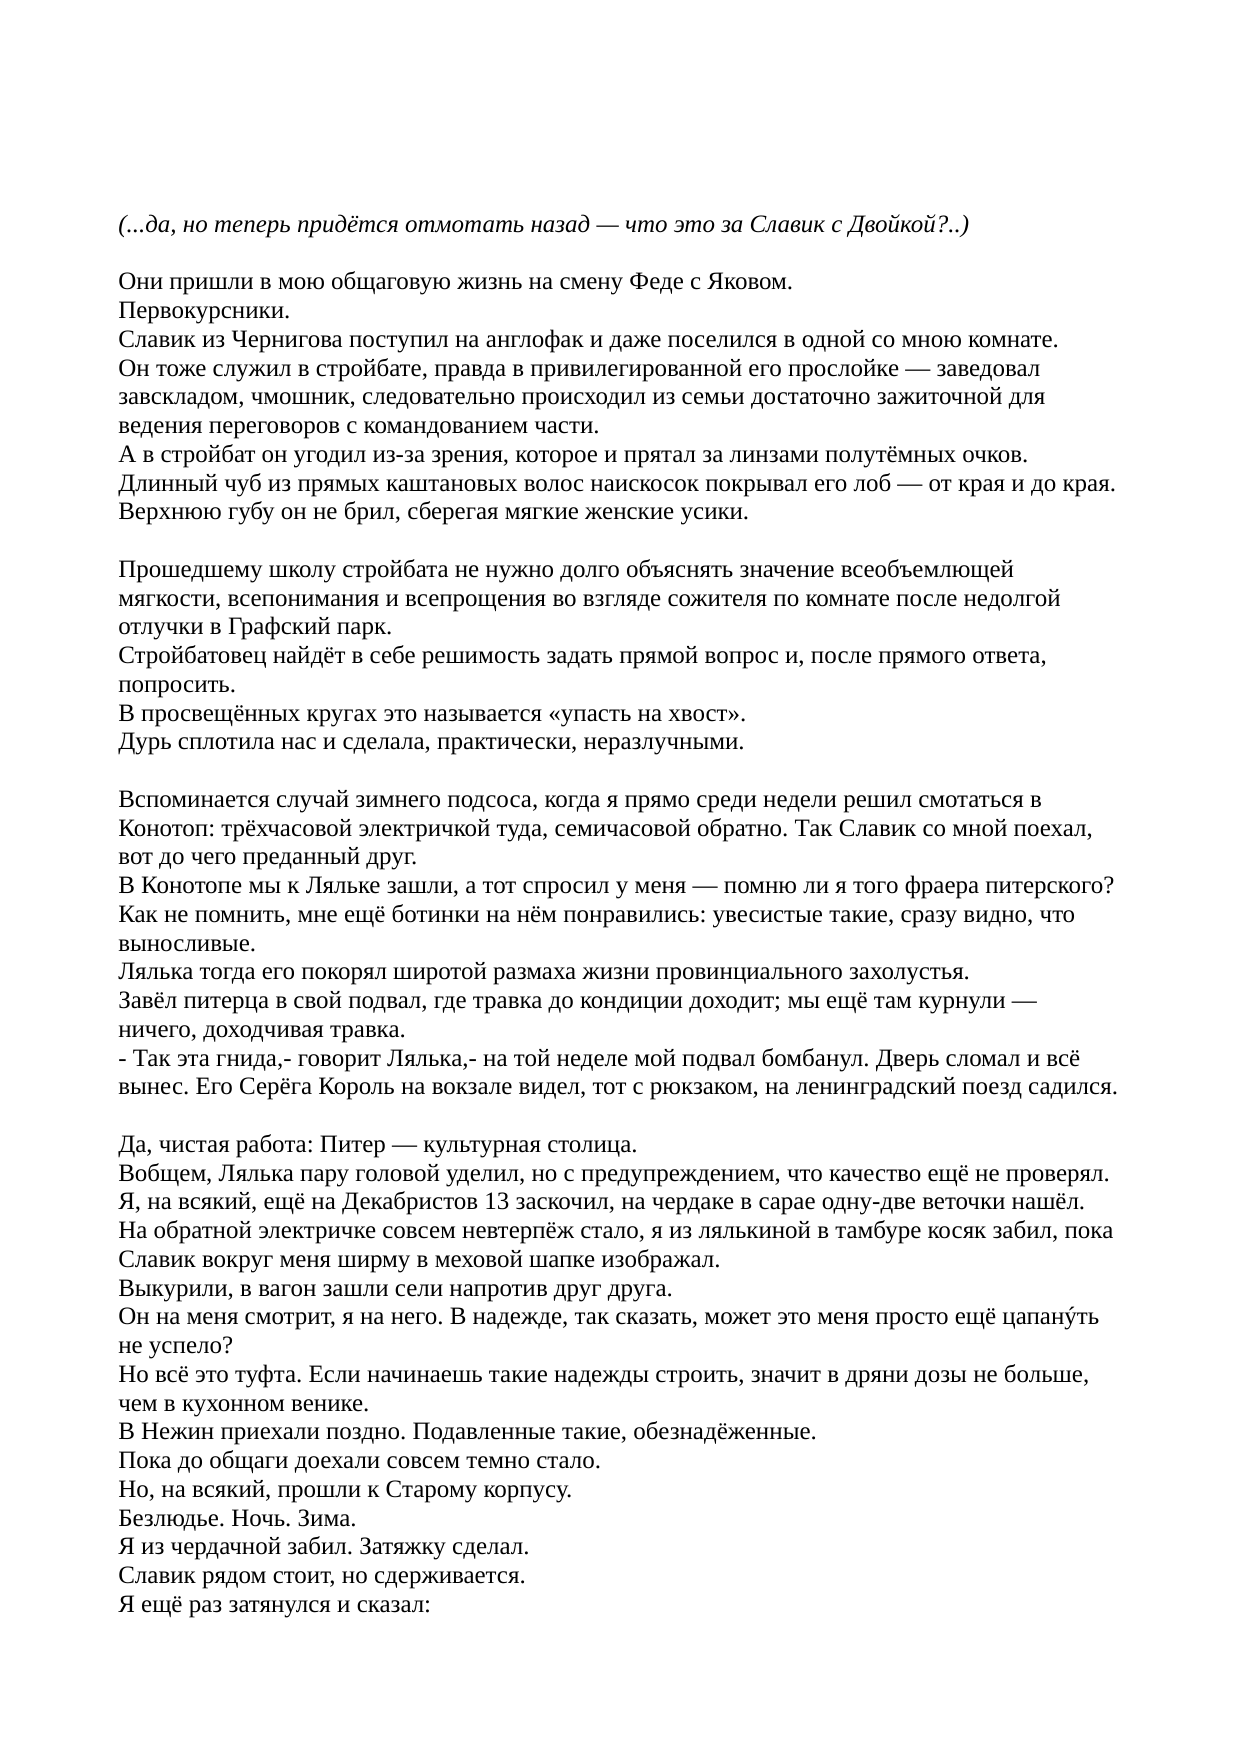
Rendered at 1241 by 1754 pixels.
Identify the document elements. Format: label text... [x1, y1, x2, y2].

text В Нежин приехали поздно. Подавленные такие, обезнадёженные. [118, 1416, 1122, 1445]
text (...да, но теперь придётся отмотать назад — что это за Славик с Двойкой?..) [118, 209, 1122, 238]
text Безлюдье. Ночь. Зима. [118, 1503, 1122, 1531]
text В просвещённых кругах это называется «упасть на хвост». [118, 698, 1122, 726]
text Я ещё раз затянулся и сказал: [118, 1589, 1122, 1618]
text Стройбатовец найдёт в себе решимость задать прямой вопрос и, после прямого ответа, попросить. [118, 640, 1122, 698]
text Завёл питерца в свой подвал, где травка до кондиции доходит; мы ещё там курнули — ничего, доходчивая травка. [118, 985, 1122, 1043]
text Пока до общаги доехали совсем темно стало. [118, 1445, 1122, 1474]
text Вспоминается случай зимнего подсоса, когда я прямо среди недели решил смотаться в Конотоп: трёхчасовой электричкой туда, семичасовой обратно. Так Славик со мной поехал, вот до чего преданный друг. [118, 784, 1122, 870]
text Славик рядом стоит, но сдерживается. [118, 1560, 1122, 1589]
text Вобщем, Лялька пару головой уделил, но с предупреждением, что качество ещё не проверял. Я, на всякий, ещё на Декабристов 13 заскочил, на чердаке в сарае одну-две веточки нашёл. [118, 1158, 1122, 1215]
text Но, на всякий, прошли к Старому корпусу. [118, 1474, 1122, 1503]
text Лялька тогда его покорял широтой размаха жизни провинциального захолустья. [118, 956, 1122, 985]
text Славик из Чернигова поступил на англофак и даже поселился в одной со мною комнате. [118, 324, 1122, 353]
text Прошедшему школу стройбата не нужно долго объяснять значение всеобъемлющей мягкости, всепонимания и всепрощения во взгляде сожителя по комнате после недолгой отлучки в Графский парк. [118, 554, 1122, 640]
text Первокурсники. [118, 295, 1122, 324]
text А в стройбат он угодил из-за зрения, которое и прятал за линзами полутёмных очков. Длинный чуб из прямых каштановых волос наискосок покрывал его лоб — от края и до края. Верхнюю губу он не брил, сберегая мягкие женские усики. [118, 439, 1122, 525]
text Как не помнить, мне ещё ботинки на нём понравились: увесистые такие, сразу видно, что выносливые. [118, 899, 1122, 956]
text В Конотопе мы к Ляльке зашли, а тот спросил у меня — помню ли я того фраера питерского? [118, 870, 1122, 899]
text Да, чистая работа: Питер — культурная столица. [118, 1129, 1122, 1158]
text На обратной электричке совсем невтерпёж стало, я из лялькиной в тамбуре косяк забил, пока Славик вокруг меня ширму в меховой шапке изображал. [118, 1215, 1122, 1273]
text Они пришли в мою общаговую жизнь на смену Феде с Яковом. [118, 266, 1122, 295]
text Выкурили, в вагон зашли сели напротив друг друга. [118, 1273, 1122, 1301]
text Дурь сплотила нас и сделала, практически, неразлучными. [118, 726, 1122, 755]
text - Так эта гнида,- говорит Лялька,- на той неделе мой подвал бомбанул. Дверь сломал и всё вынес. Его Серёга Король на вокзале видел, тот с рюкзаком, на ленинградский поезд садился. [118, 1043, 1122, 1100]
text Он тоже служил в стройбате, правда в привилегированной его прослойке — заведовал завскладом, чмошник, следовательно происходил из семьи достаточно зажиточной для ведения переговоров с командованием части. [118, 353, 1122, 439]
text Он на меня смотрит, я на него. В надежде, так сказать, может это меня просто ещё цапанýть не успело? [118, 1301, 1122, 1359]
text Я из чердачной забил. Затяжку сделал. [118, 1531, 1122, 1560]
text Но всё это туфта. Если начинаешь такие надежды строить, значит в дряни дозы не больше, чем в кухонном венике. [118, 1359, 1122, 1416]
